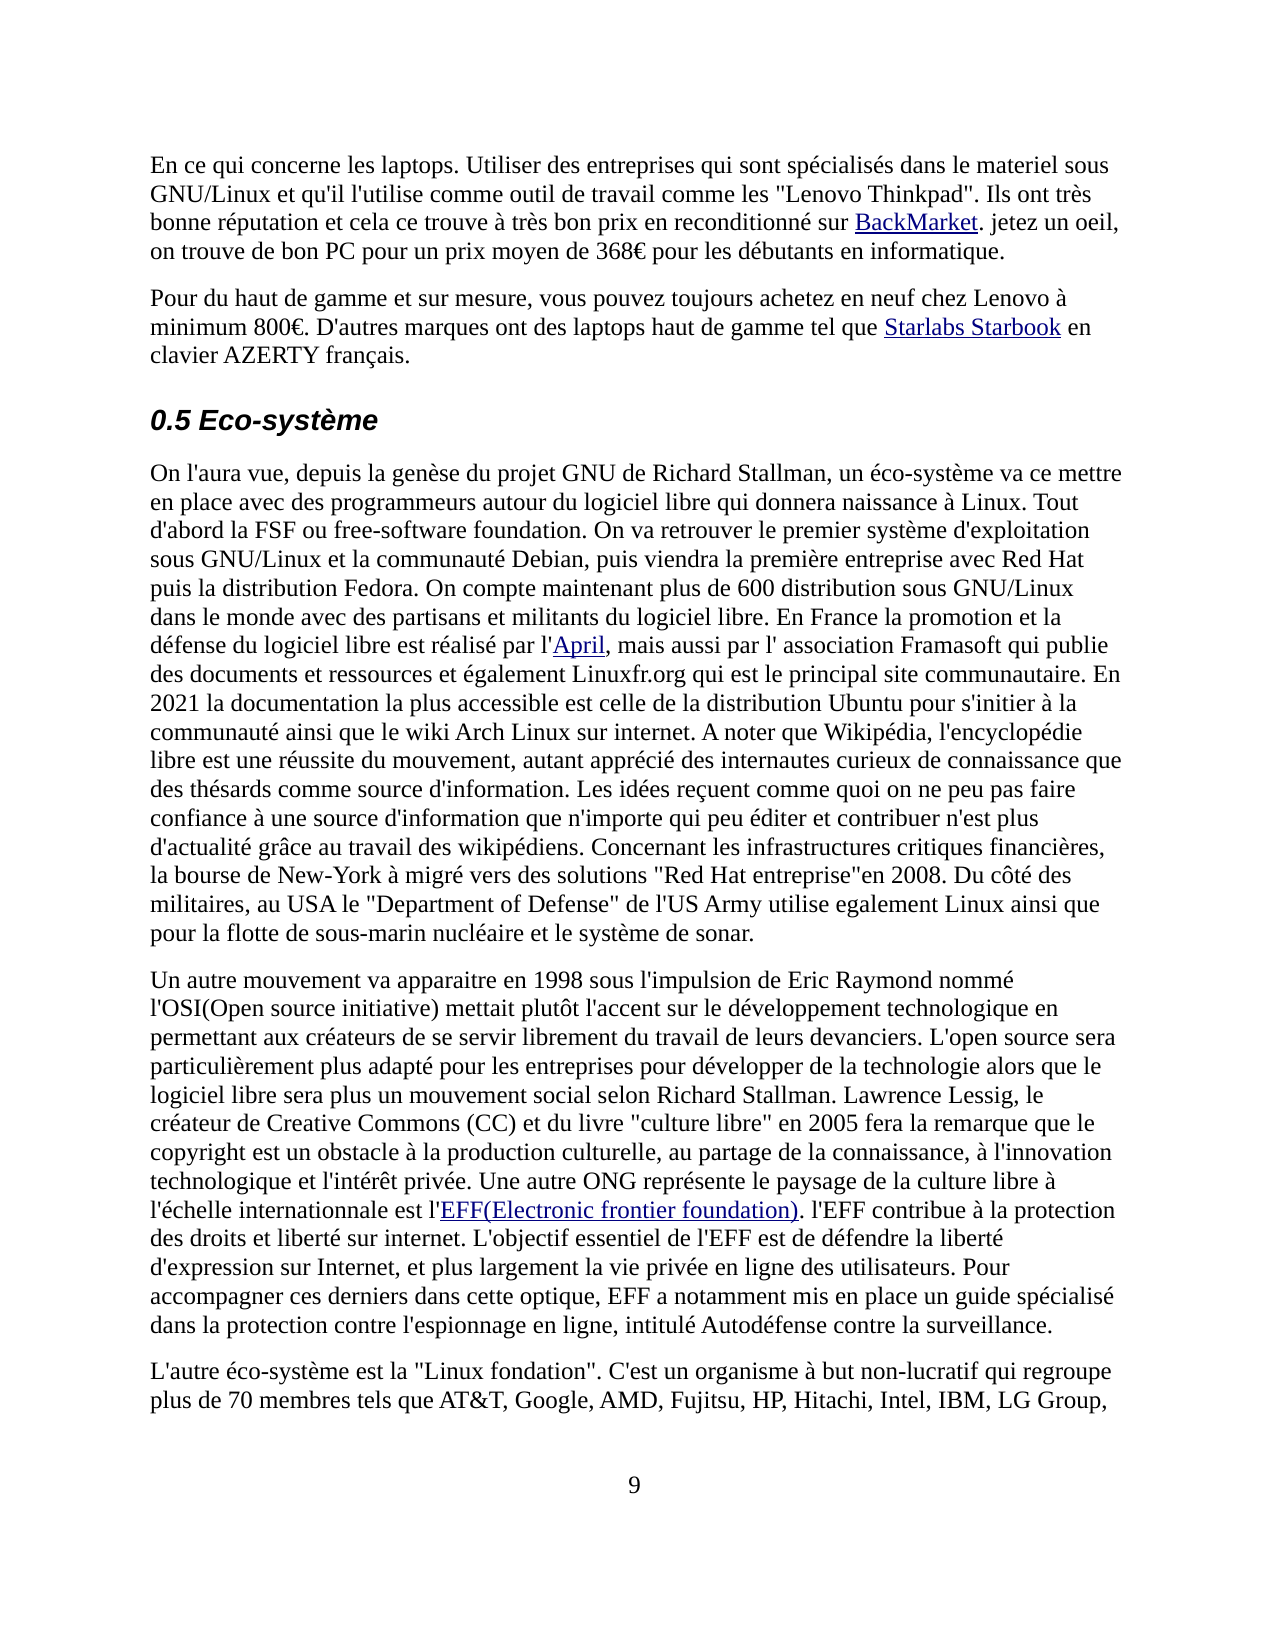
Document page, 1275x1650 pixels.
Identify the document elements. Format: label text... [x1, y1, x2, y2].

text On l'aura vue, depuis la genèse du projet GNU de Richard Stallman, un éco-système va ce mettre en place avec des programmeurs autour du logiciel libre qui donnera naissance à Linux. Tout d'abord la FSF ou free-software foundation. On va retrouver le premier système d'exploitation sous GNU/Linux et la communauté Debian, puis viendra la première entreprise avec Red Hat puis la distribution Fedora. On compte maintenant plus de 600 distribution sous GNU/Linux dans le monde avec des partisans et militants du logiciel libre. En France la promotion et la défense du logiciel libre est réalisé par l'April, mais aussi par l' association Framasoft qui publie des documents et ressources et également Linuxfr.org qui est le principal site communautaire. En 2021 la documentation la plus accessible est celle de la distribution Ubuntu pour s'initier à la communauté ainsi que le wiki Arch Linux sur internet. A noter que Wikipédia, l'encyclopédie libre est une réussite du mouvement, autant apprécié des internautes curieux de connaissance que des thésards comme source d'information. Les idées reçuent comme quoi on ne peu pas faire confiance à une source d'information que n'importe qui peu éditer et contribuer n'est plus d'actualité grâce au travail des wikipédiens. Concernant les infrastructures critiques financières, la bourse de New-York à migré vers des solutions "Red Hat entreprise"en 2008. Du côté des militaires, au USA le "Department of Defense" de l'US Army utilise egalement Linux ainsi que pour la flotte de sous-marin nucléaire et le système de sonar. [150, 458, 1125, 947]
text L'autre éco-système est la "Linux fondation". C'est un organisme à but non-lucratif qui regroupe plus de 70 membres tels que AT&T, Google, AMD, Fujitsu, HP, Hitachi, Intel, IBM, LG Group, [150, 1356, 1125, 1414]
subtitle 0.5 Eco-système [150, 403, 1125, 437]
text Pour du haut de gamme et sur mesure, vous pouvez toujours achetez en neuf chez Lenovo à minimum 800€. D'autres marques ont des laptops haut de gamme tel que Starlabs Starbook en clavier AZERTY français. [150, 283, 1125, 369]
text En ce qui concerne les laptops. Utiliser des entreprises qui sont spécialisés dans le materiel sous GNU/Linux et qu'il l'utilise comme outil de travail comme les "Lenovo Thinkpad". Ils ont très bonne réputation et cela ce trouve à très bon prix en reconditionné sur BackMarket. jetez un oeil, on trouve de bon PC pour un prix moyen de 368€ pour les débutants en informatique. [150, 150, 1125, 265]
text Un autre mouvement va apparaitre en 1998 sous l'impulsion de Eric Raymond nommé l'OSI(Open source initiative) mettait plutôt l'accent sur le développement technologique en permettant aux créateurs de se servir librement du travail de leurs devanciers. L'open source sera particulièrement plus adapté pour les entreprises pour développer de la technologie alors que le logiciel libre sera plus un mouvement social selon Richard Stallman. Lawrence Lessig, le créateur de Creative Commons (CC) et du livre "culture libre" en 2005 fera la remarque que le copyright est un obstacle à la production culturelle, au partage de la connaissance, à l'innovation technologique et l'intérêt privée. Une autre ONG représente le paysage de la culture libre à l'échelle internationnale est l'EFF(Electronic frontier foundation). l'EFF contribue à la protection des droits et liberté sur internet. L'objectif essentiel de l'EFF est de défendre la liberté d'expression sur Internet, et plus largement la vie privée en ligne des utilisateurs. Pour accompagner ces derniers dans cette optique, EFF a notamment mis en place un guide spécialisé dans la protection contre l'espionnage en ligne, intitulé Autodéfense contre la surveillance. [150, 965, 1125, 1338]
